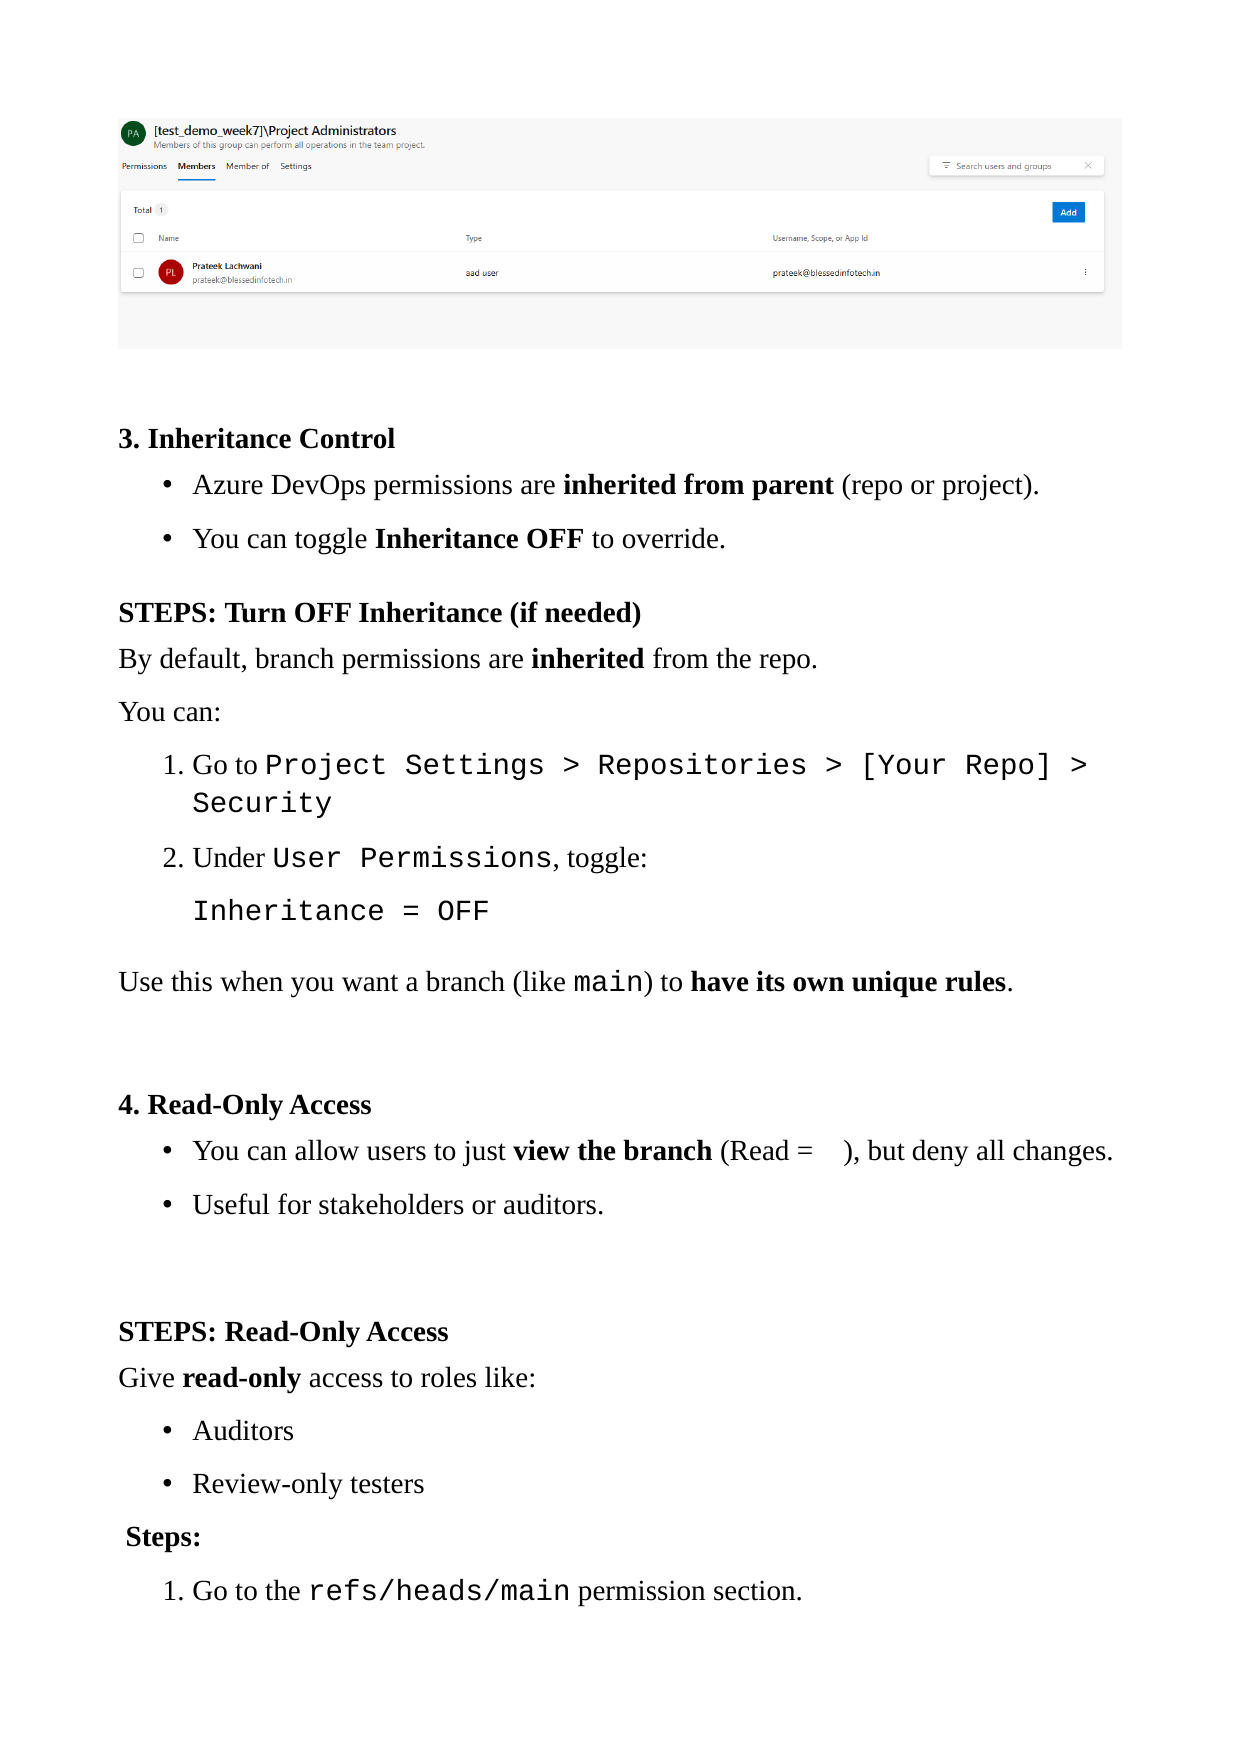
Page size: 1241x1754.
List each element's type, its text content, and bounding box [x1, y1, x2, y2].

list Useful for stakeholders or auditors. [162, 1187, 1122, 1220]
subtitle 4. Read-Only Access [118, 1087, 1122, 1121]
subtitle 3. Inheritance Control [118, 421, 1122, 455]
list You can toggle Inheritance OFF to override. [162, 521, 1122, 554]
list Auditors [162, 1413, 1122, 1447]
list Review-only testers [162, 1466, 1122, 1500]
text Give read-only access to roles like: [118, 1360, 1122, 1393]
text By default, branch permissions are inherited from the repo. [118, 641, 1122, 674]
list Inheritance = OFF [162, 896, 1122, 929]
subtitle STEPS: Turn OFF Inheritance (if needed) [118, 595, 1122, 628]
list Azure DevOps permissions are inherited from parent (repo or project). [162, 467, 1122, 501]
subtitle STEPS: Read-Only Access [118, 1314, 1122, 1347]
text You can: [118, 694, 1122, 727]
text Use this when you want a branch (like main) to have its own unique rules. [118, 964, 1122, 1000]
list Go to Project Settings > Repositories > [Your Repo] > Security [162, 747, 1122, 821]
picture [118, 118, 1123, 349]
list Go to the refs/heads/main permission section. [162, 1573, 1122, 1609]
list Under User Permissions, toggle: [162, 841, 1122, 877]
list You can allow users to just view the branch (Read = ✅), but deny all changes. [162, 1133, 1122, 1167]
subtitle Steps: [118, 1519, 1122, 1553]
